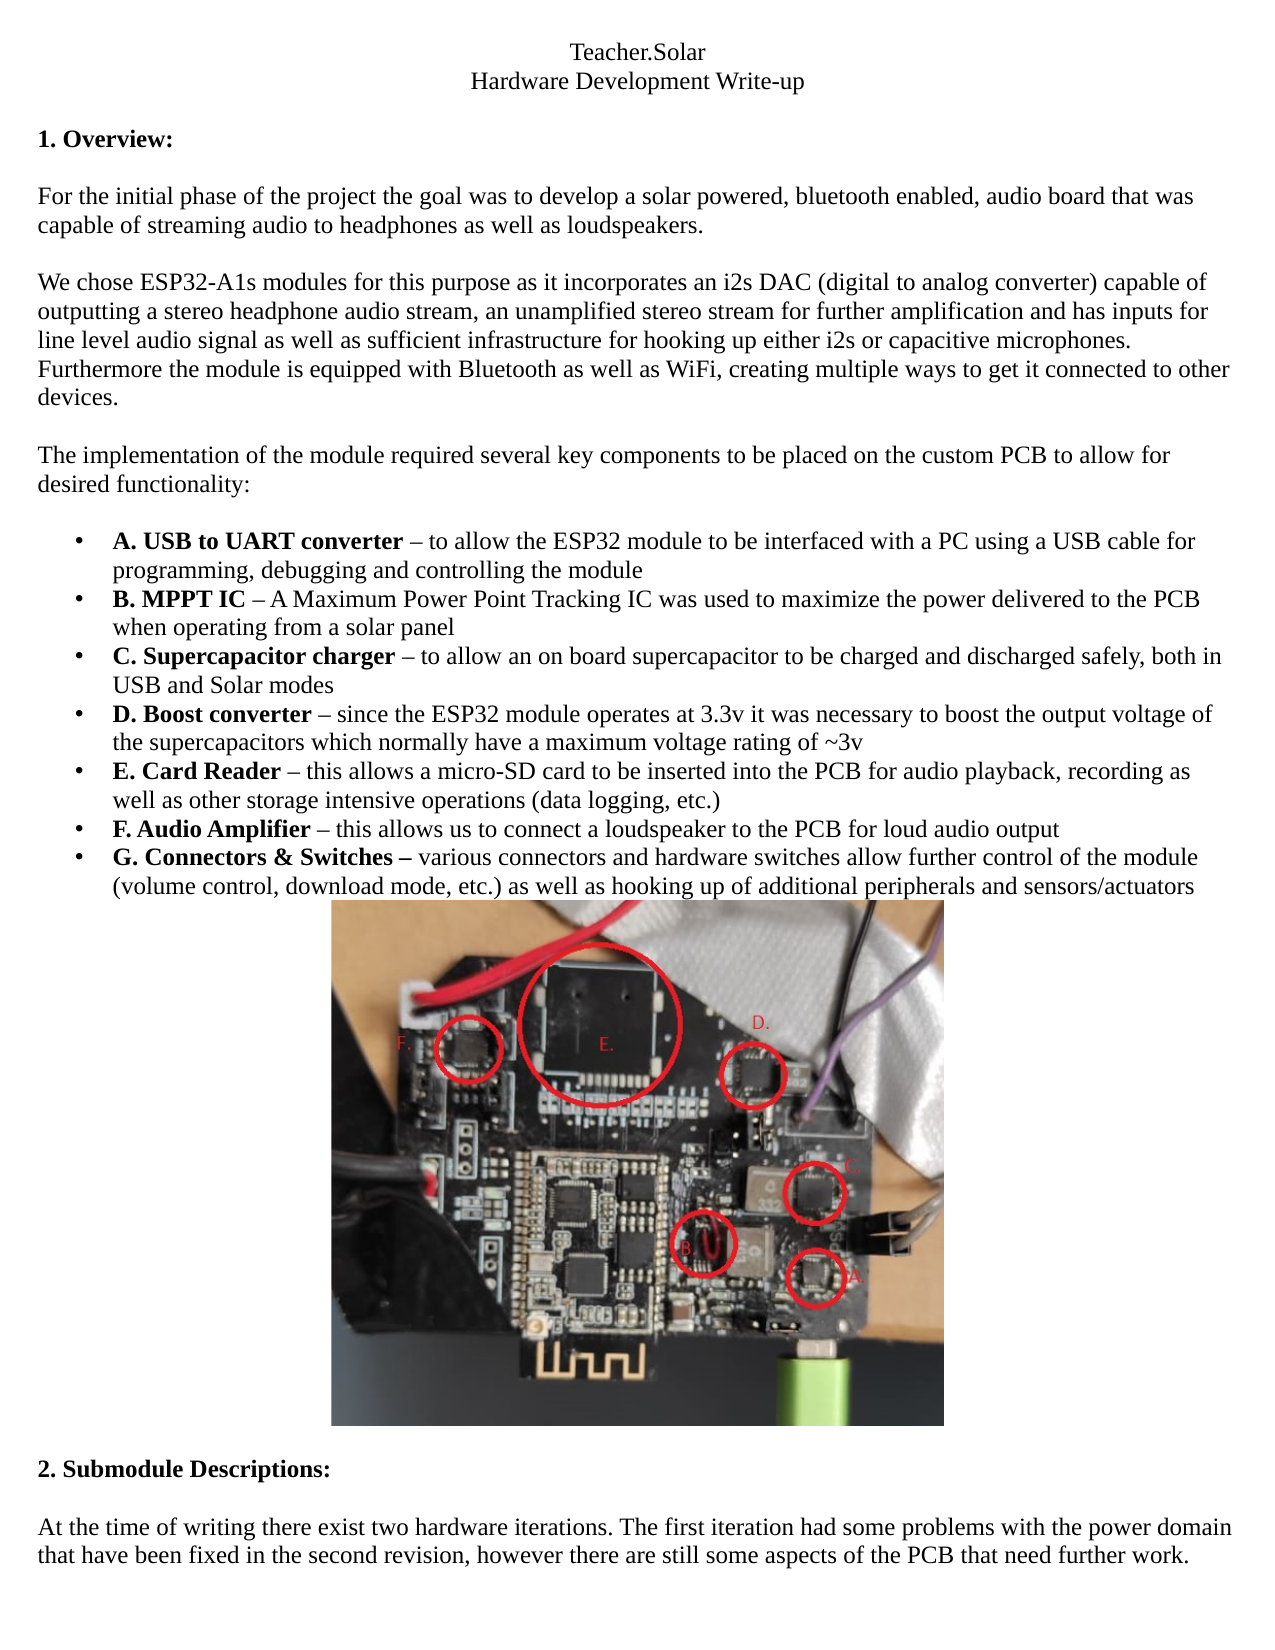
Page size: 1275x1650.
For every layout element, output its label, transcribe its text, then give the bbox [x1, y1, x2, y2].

text At the time of writing there exist two hardware iterations. The first iteration had some problems with the power domain that have been fixed in the second revision, however there are still some aspects of the PCB that need further work. [37, 1512, 1237, 1569]
list E. Card Reader – this allows a micro-SD card to be inserted into the PCB for audio playback, recording as well as other storage intensive operations (data logging, etc.) [75, 756, 1237, 814]
picture [331, 900, 944, 1426]
text 1. Overview: [37, 124, 1237, 152]
list G. Connectors & Switches – various connectors and hardware switches allow further control of the module (volume control, download mode, etc.) as well as hooking up of additional peripherals and sensors/actuators [75, 842, 1237, 900]
list B. MPPT IC – A Maximum Power Point Tracking IC was used to maximize the power delivered to the PCB when operating from a solar panel [75, 584, 1237, 641]
text We chose ESP32-A1s modules for this purpose as it incorporates an i2s DAC (digital to analog converter) capable of outputting a stereo headphone audio stream, an unamplified stereo stream for further amplification and has inputs for line level audio signal as well as sufficient infrastructure for hooking up either i2s or capacitive microphones. Furthermore the module is equipped with Bluetooth as well as WiFi, creating multiple ways to get it connected to other devices. [37, 267, 1237, 411]
text Teacher.Solar [37, 37, 1237, 66]
text Hardware Development Write-up [37, 66, 1237, 95]
list C. Supercapacitor charger – to allow an on board supercapacitor to be charged and discharged safely, both in USB and Solar modes [75, 641, 1237, 699]
list D. Boost converter – since the ESP32 module operates at 3.3v it was necessary to boost the output voltage of the supercapacitors which normally have a maximum voltage rating of ~3v [75, 699, 1237, 756]
text For the initial phase of the project the goal was to develop a solar powered, bluetooth enabled, audio board that was capable of streaming audio to headphones as well as loudspeakers. [37, 181, 1237, 239]
list A. USB to UART converter – to allow the ESP32 module to be interfaced with a PC using a USB cable for programming, debugging and controlling the module [75, 526, 1237, 584]
text 2. Submodule Descriptions: [37, 1454, 1237, 1483]
text The implementation of the module required several key components to be placed on the custom PCB to allow for desired functionality: [37, 440, 1237, 497]
list F. Audio Amplifier – this allows us to connect a loudspeaker to the PCB for loud audio output [75, 814, 1237, 842]
